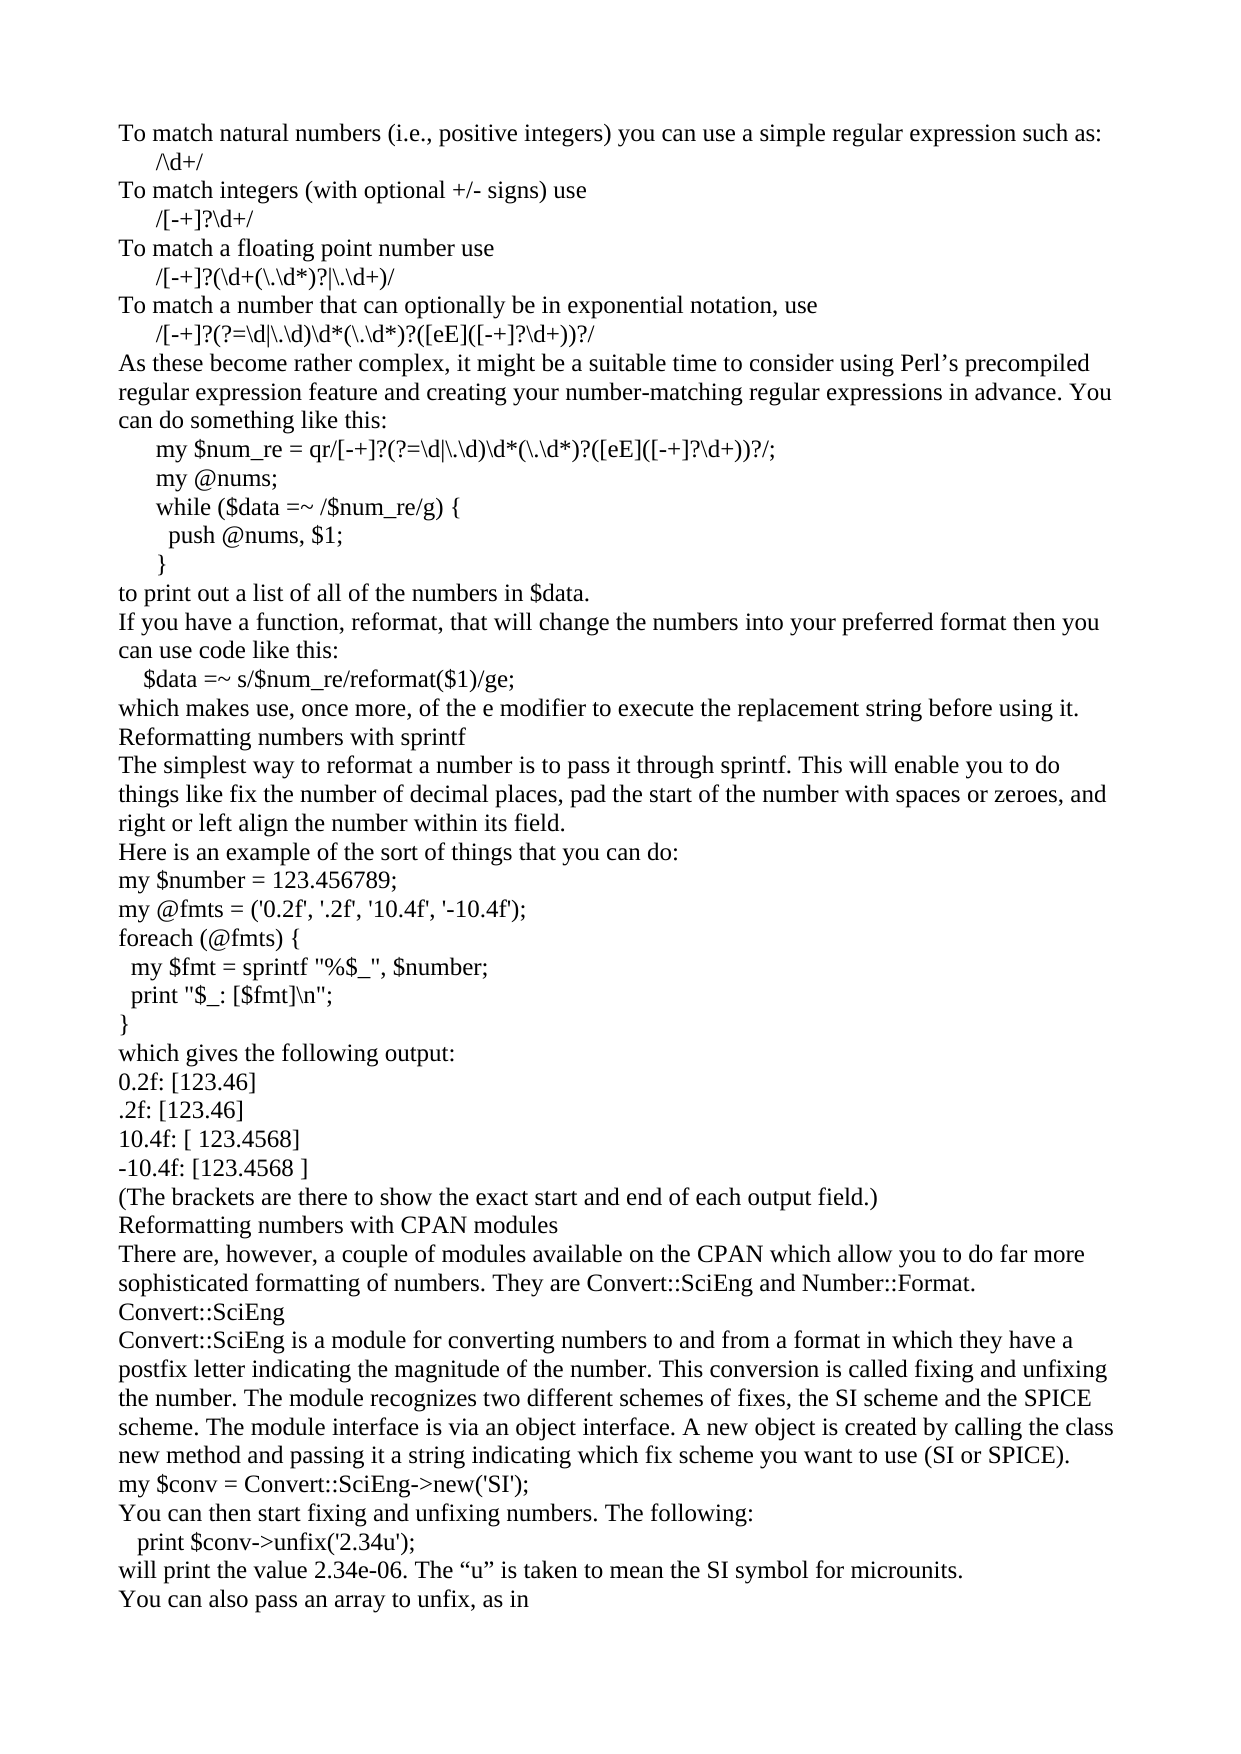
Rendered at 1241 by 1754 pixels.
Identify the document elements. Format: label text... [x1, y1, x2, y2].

text As these become rather complex, it might be a suitable time to consider using Perl’s precompiled regular expression feature and creating your number-matching regular expressions in advance. You can do something like this: [118, 348, 1122, 434]
text To match a number that can optionally be in exponential notation, use [118, 291, 1122, 319]
text which makes use, once more, of the e modifier to execute the replacement string before using it. [118, 693, 1122, 722]
text To match integers (with optional +/- signs) use [118, 176, 1122, 204]
text my $number = 123.456789; [118, 866, 1122, 894]
text To match natural numbers (i.e., positive integers) you can use a simple regular expression such as: [118, 118, 1122, 147]
text Here is an example of the sort of things that you can do: [118, 837, 1122, 866]
text my $conv = Convert::SciEng->new('SI'); [118, 1469, 1122, 1498]
text To match a floating point number use [118, 233, 1122, 262]
text my $fmt = sprintf "%$_", $number; [118, 952, 1122, 981]
text You can also pass an array to unfix, as in [118, 1584, 1122, 1613]
text (The brackets are there to show the exact start and end of each output field.) [118, 1182, 1122, 1211]
text There are, however, a couple of modules available on the CPAN which allow you to do far more sophisticated formatting of numbers. They are Convert::SciEng and Number::Format. [118, 1239, 1122, 1297]
text If you have a function, reformat, that will change the numbers into your preferred format then you can use code like this: [118, 607, 1122, 664]
text You can then start fixing and unfixing numbers. The following: [118, 1498, 1122, 1527]
text $data =~ s/$num_re/reformat($1)/ge; [118, 664, 1122, 693]
text } [118, 549, 1122, 578]
text to print out a list of all of the numbers in $data. [118, 578, 1122, 607]
text /[-+]?\d+/ [118, 204, 1122, 233]
text push @nums, $1; [118, 521, 1122, 549]
text Reformatting numbers with sprintf [118, 722, 1122, 751]
text while ($data =~ /$num_re/g) { [118, 492, 1122, 521]
text The simplest way to reformat a number is to pass it through sprintf. This will enable you to do things like fix the number of decimal places, pad the start of the number with spaces or zeroes, and right or left align the number within its field. [118, 751, 1122, 837]
text /[-+]?(\d+(\.\d*)?|\.\d+)/ [118, 262, 1122, 291]
text which gives the following output: [118, 1038, 1122, 1067]
text 10.4f: [ 123.4568] [118, 1124, 1122, 1153]
text my $num_re = qr/[-+]?(?=\d|\.\d)\d*(\.\d*)?([eE]([-+]?\d+))?/; [118, 434, 1122, 463]
text /\d+/ [118, 147, 1122, 176]
text .2f: [123.46] [118, 1096, 1122, 1124]
text foreach (@fmts) { [118, 923, 1122, 952]
text } [118, 1009, 1122, 1038]
text 0.2f: [123.46] [118, 1067, 1122, 1096]
text Convert::SciEng is a module for converting numbers to and from a format in which they have a postfix letter indicating the magnitude of the number. This conversion is called fixing and unfixing the number. The module recognizes two different schemes of fixes, the SI scheme and the SPICE scheme. The module interface is via an object interface. A new object is created by calling the class new method and passing it a string indicating which fix scheme you want to use (SI or SPICE). [118, 1326, 1122, 1469]
text my @fmts = ('0.2f', '.2f', '10.4f', '-10.4f'); [118, 894, 1122, 923]
text Convert::SciEng [118, 1297, 1122, 1326]
text Reformatting numbers with CPAN modules [118, 1211, 1122, 1239]
text print "$_: [$fmt]\n"; [118, 981, 1122, 1009]
text my @nums; [118, 463, 1122, 492]
text print $conv->unfix('2.34u'); [118, 1527, 1122, 1556]
text /[-+]?(?=\d|\.\d)\d*(\.\d*)?([eE]([-+]?\d+))?/ [118, 319, 1122, 348]
text will print the value 2.34e-06. The “u” is taken to mean the SI symbol for microunits. [118, 1556, 1122, 1584]
text -10.4f: [123.4568 ] [118, 1153, 1122, 1182]
